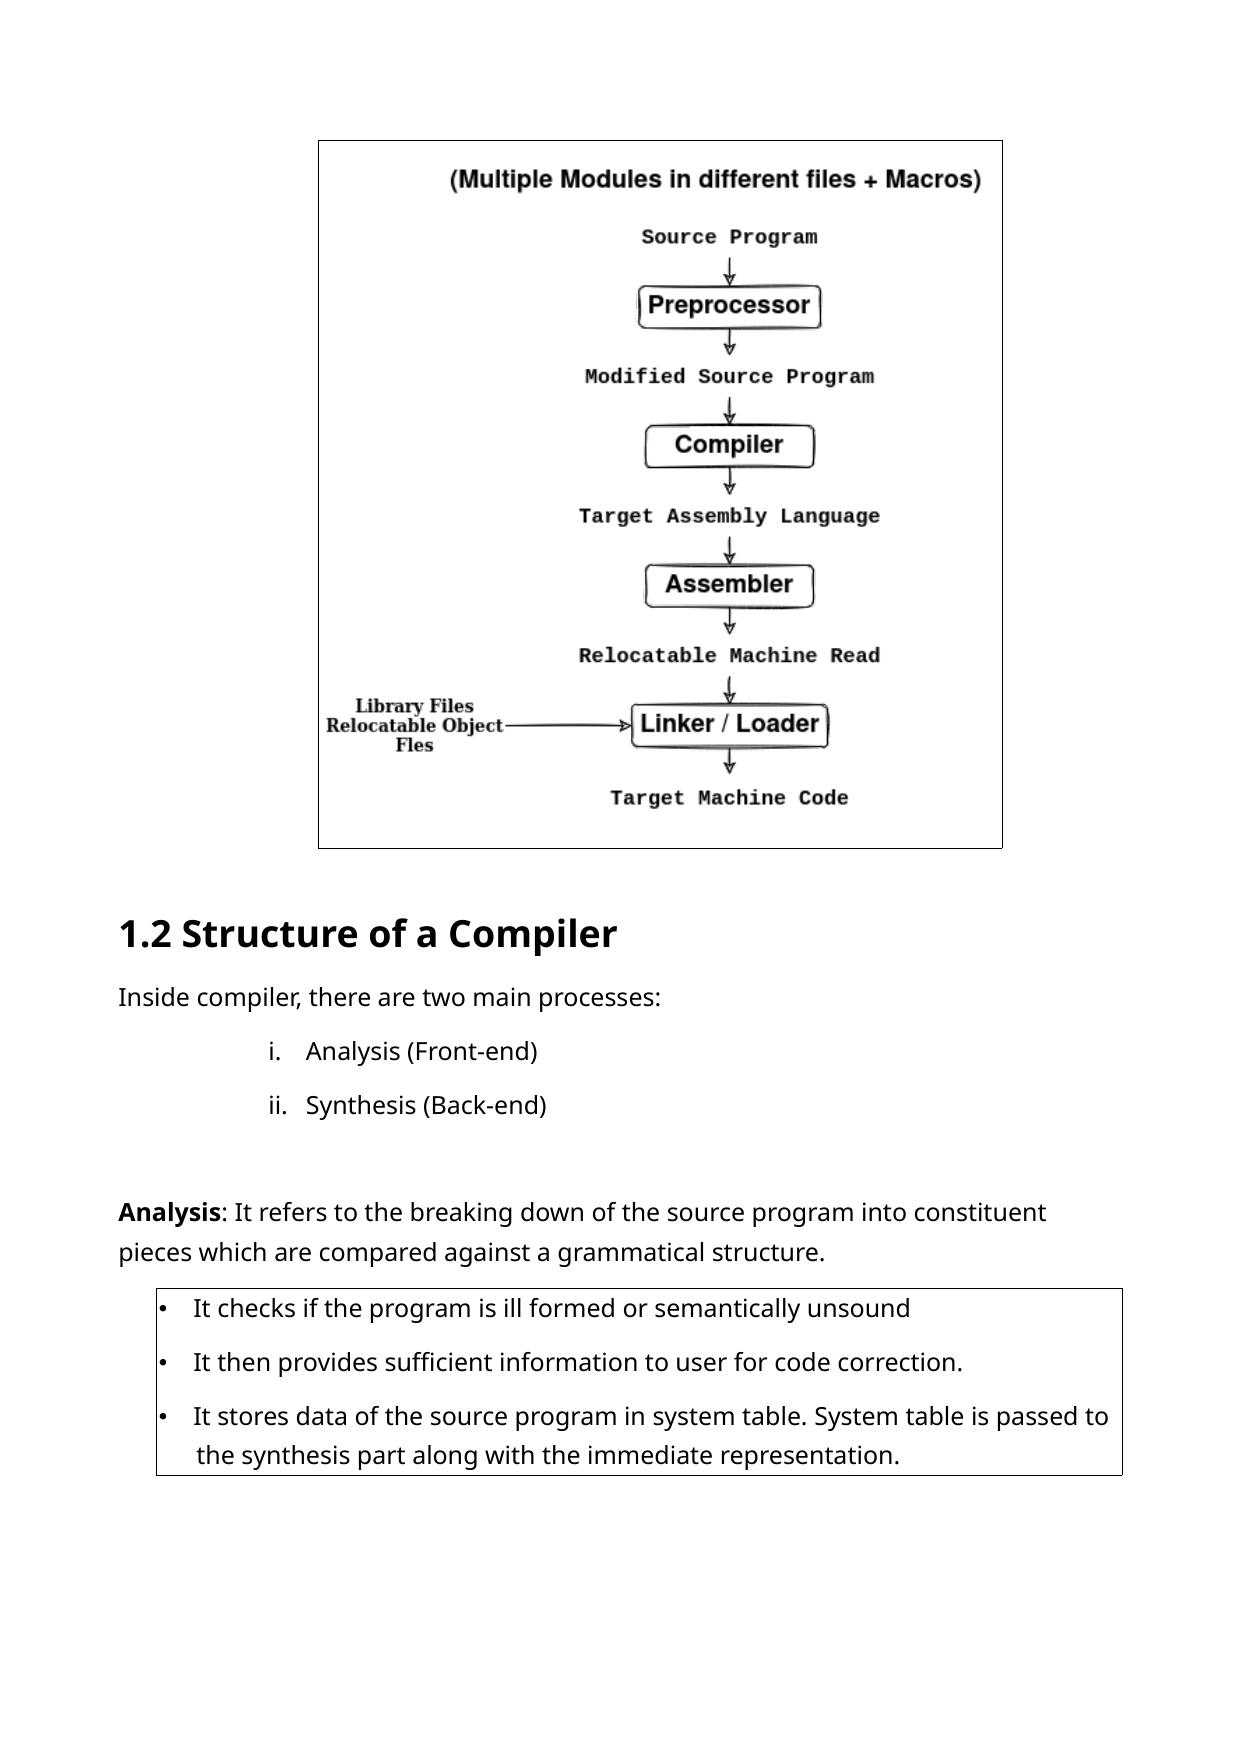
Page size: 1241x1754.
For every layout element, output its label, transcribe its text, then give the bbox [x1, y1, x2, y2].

list It checks if the program is ill formed or semantically unsound [157, 1289, 1122, 1325]
list It stores data of the source program in system table. System table is passed to the synthesis part along with the immediate representation. [157, 1396, 1122, 1475]
picture [319, 141, 1002, 848]
text 1.2 Structure of a Compiler [118, 907, 1122, 958]
list Analysis (Front-end) [268, 1034, 1122, 1068]
list Synthesis (Back-end) [268, 1088, 1122, 1122]
text Inside compiler, there are two main processes: [118, 980, 1122, 1014]
list It then provides sufficient information to user for code correction. [157, 1342, 1122, 1379]
text Analysis: It refers to the breaking down of the source program into constituent pieces which are compared against a grammatical structure. [118, 1195, 1122, 1268]
